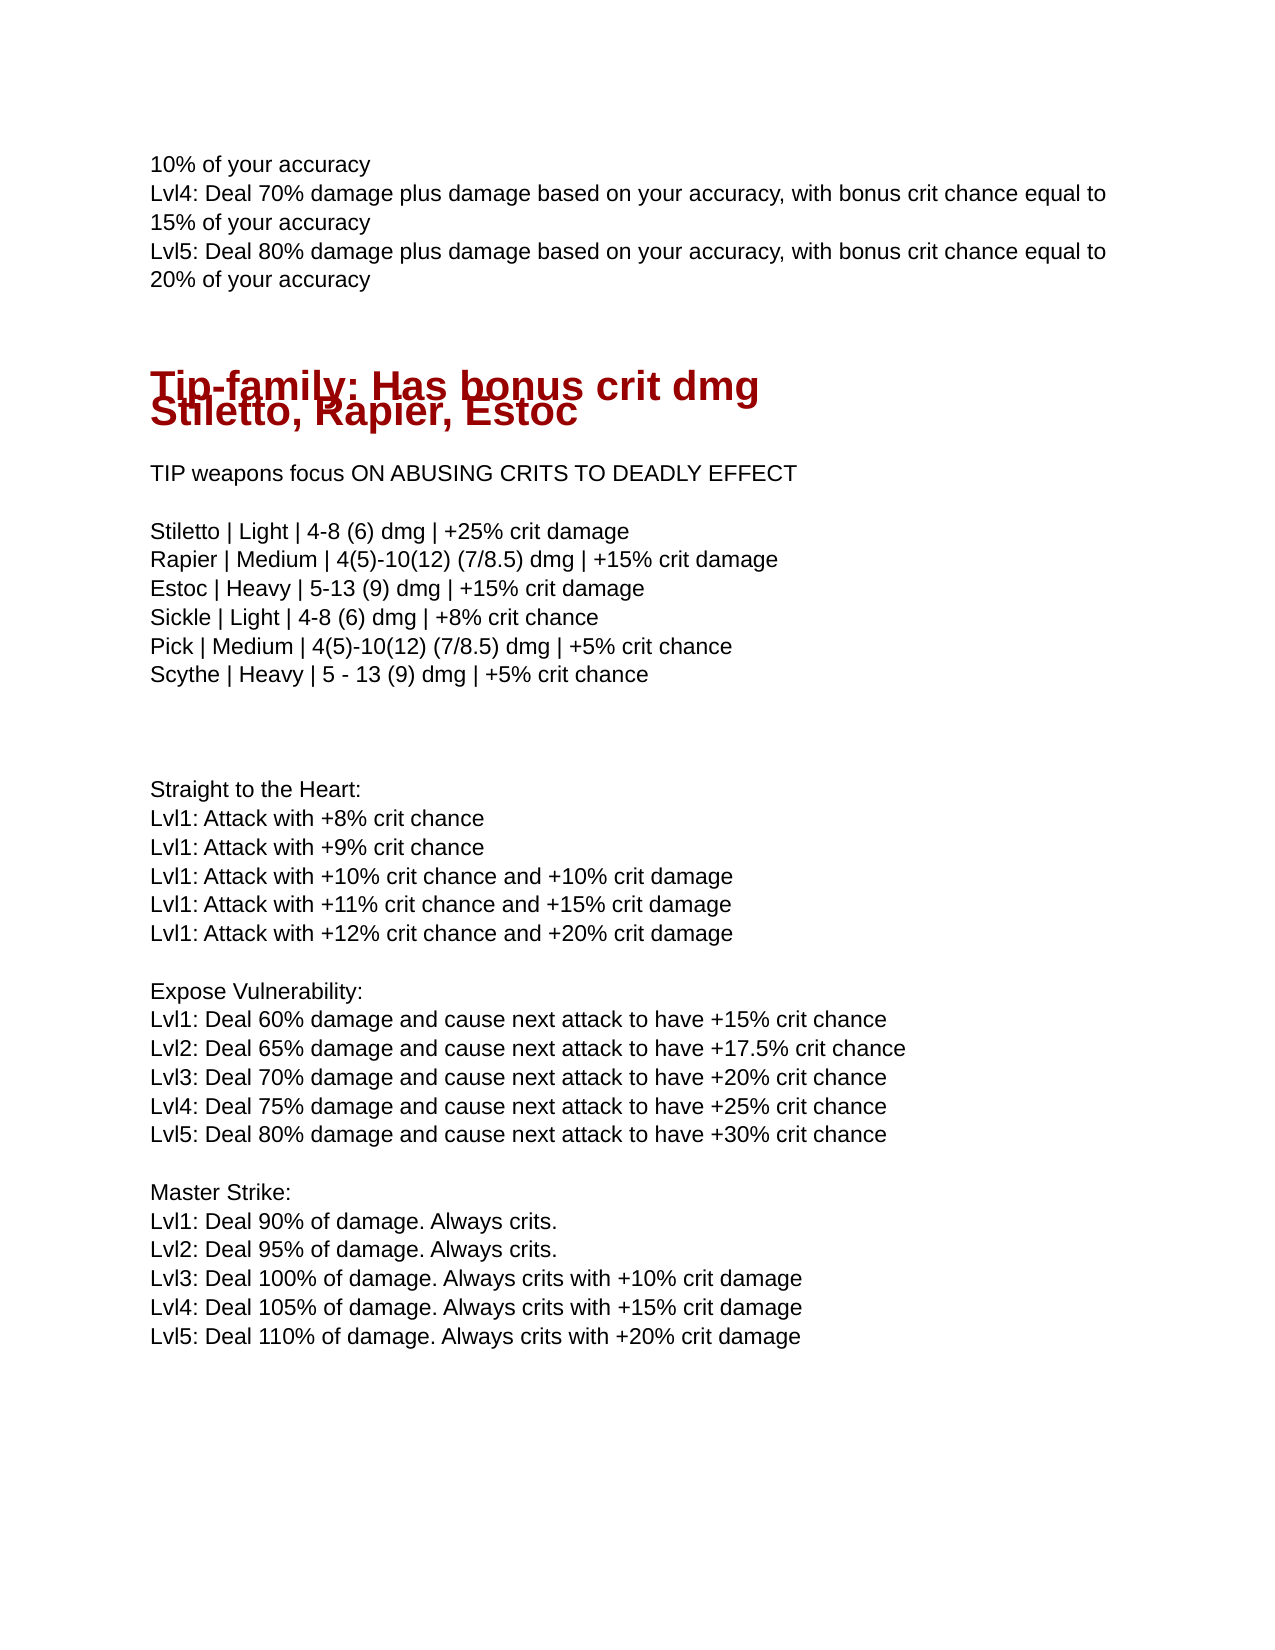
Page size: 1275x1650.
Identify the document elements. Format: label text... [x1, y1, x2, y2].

text Pick | Medium | 4(5)-10(12) (7/8.5) dmg | +5% crit chance [150, 631, 1125, 660]
text Tip-family: Has bonus crit dmg [473, 380, 751, 405]
text Tip-family: Has bonus crit dmg [208, 380, 254, 405]
text 10% of your accuracy Lvl4: Deal 70% damage plus damage based on your accuracy, with bonus crit chance equal to 15% of your accuracy Lvl5: Deal 80% damage plus damage based on your accuracy, with bonus crit chance equal to 20% of your accuracy [150, 150, 1125, 380]
text Stiletto, Rapier, Estoc [150, 405, 370, 430]
text TIP weapons focus ON ABUSING CRITS TO DEADLY EFFECT [150, 459, 1125, 516]
text Estoc | Heavy | 5-13 (9) dmg | +15% crit damage Sickle | Light | 4-8 (6) dmg | +8% crit chance [150, 574, 1125, 631]
text Straight to the Heart: Lvl1: Attack with +8% crit chance Lvl1: Attack with +9% crit chance Lvl1: Attack with +10% crit chance and +10% crit damage Lvl1: Attack with +11% crit chance and +15% crit damage Lvl1: Attack with +12% crit chance and +20% crit damage Expose Vulnerability: Lvl1: Deal 60% damage and cause next attack to have +15% crit chance Lvl2: Deal 65% damage and cause next attack to have +17.5% crit chance Lvl3: Deal 70% damage and cause next attack to have +20% crit chance Lvl4: Deal 75% damage and cause next attack to have +25% crit chance Lvl5: Deal 80% damage and cause next attack to have +30% crit chance Master Strike: Lvl1: Deal 90% of damage. Always crits. Lvl2: Deal 95% of damage. Always crits. Lvl3: Deal 100% of damage. Always crits with +10% crit damage Lvl4: Deal 105% of damage. Always crits with +15% crit damage Lvl5: Deal 110% of damage. Always crits with +20% crit damage [150, 746, 1125, 1407]
text Tip-family: Has bonus crit dmg [755, 380, 1125, 405]
text Tip-family: Has bonus crit dmg [258, 380, 317, 405]
text Stiletto | Light | 4-8 (6) dmg | +25% crit damage Rapier | Medium | 4(5)-10(12) (7/8.5) dmg | +15% crit damage [150, 516, 1125, 574]
text Stiletto, Rapier, Estoc [376, 405, 1125, 430]
text Scythe | Heavy | 5 - 13 (9) dmg | +5% crit chance [150, 660, 1125, 689]
text Tip-family: Has bonus crit dmg [338, 380, 467, 405]
